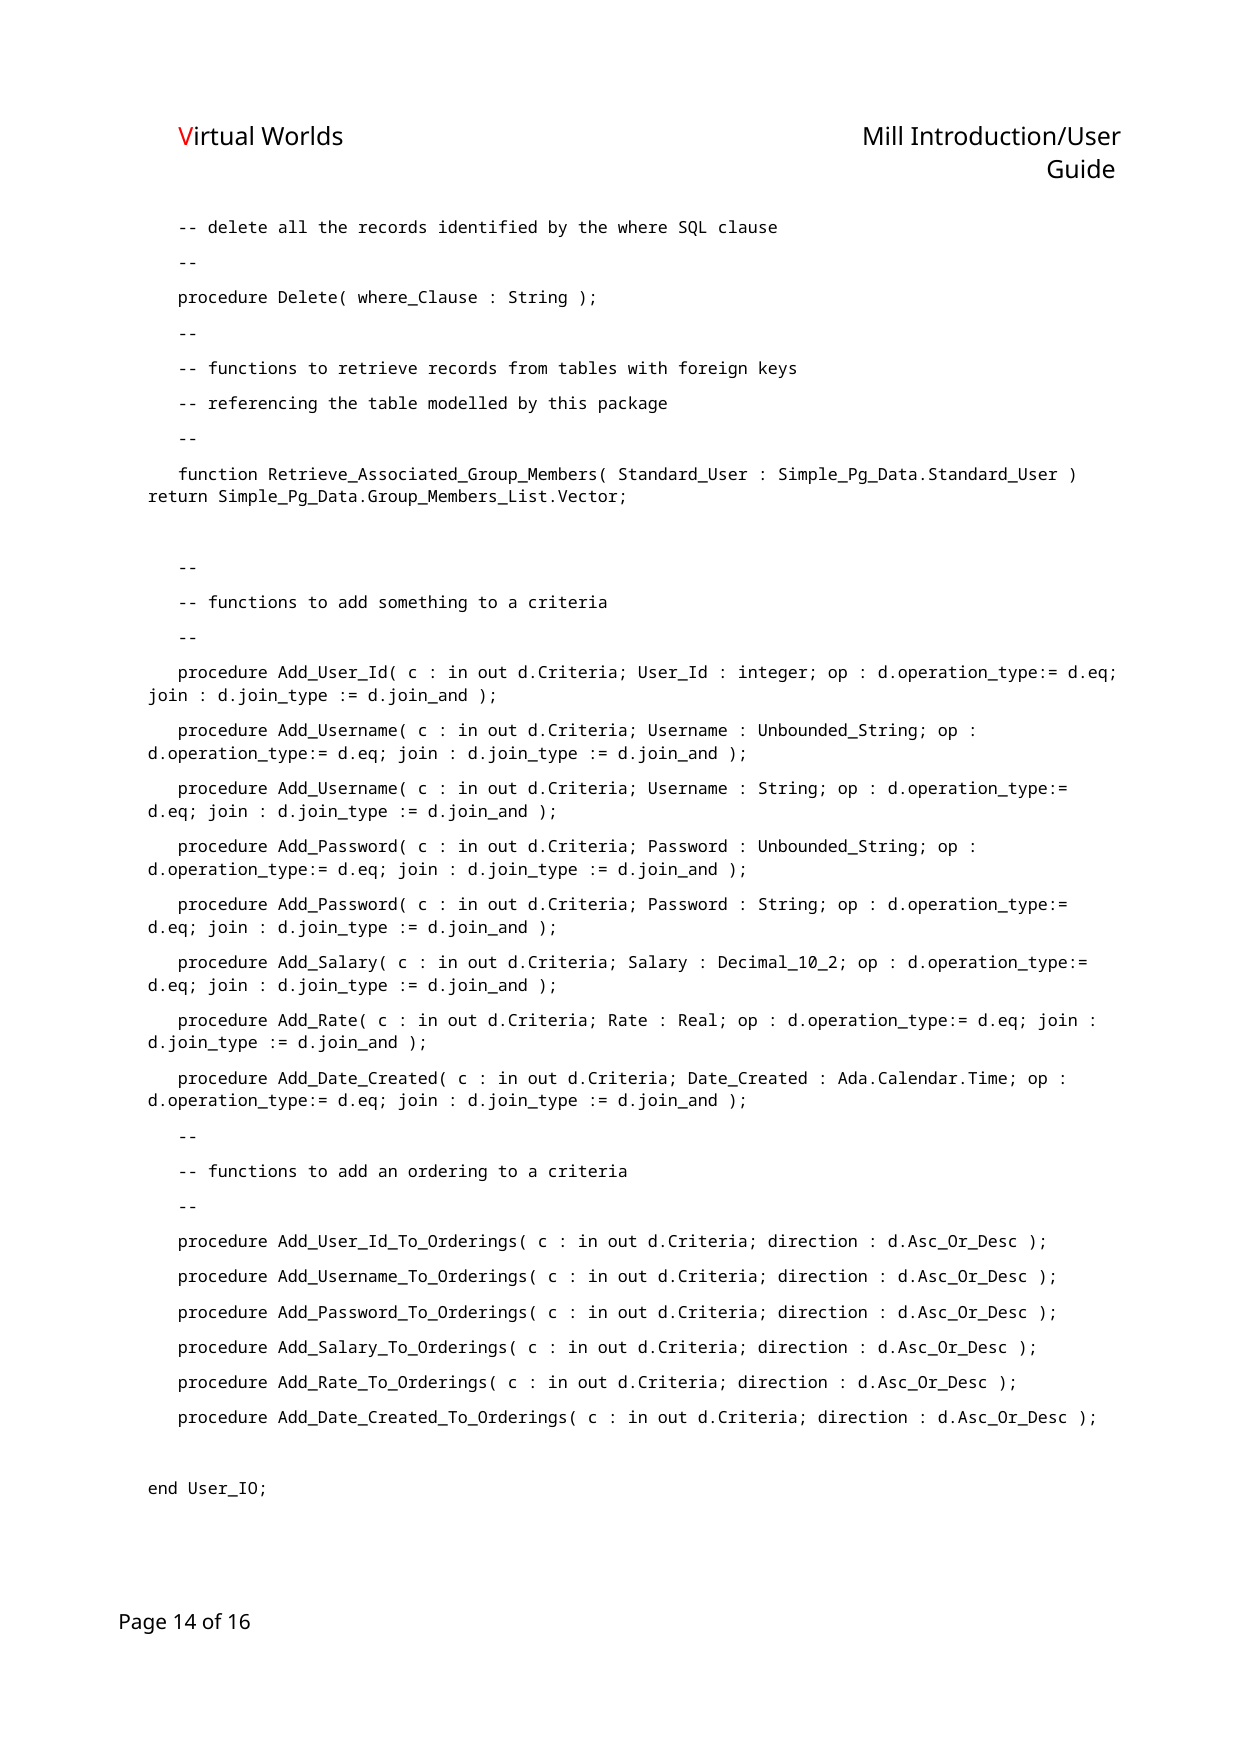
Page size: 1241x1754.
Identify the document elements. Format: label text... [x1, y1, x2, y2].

text procedure Add_Username( c : in out d.Criteria; Username : Unbounded_String; op : d.operation_type:= d.eq; join : d.join_type := d.join_and ); [148, 719, 1122, 764]
text procedure Add_Password_To_Orderings( c : in out d.Criteria; direction : d.Asc_Or_Desc ); [148, 1300, 1122, 1323]
text -- [148, 1195, 1122, 1217]
text procedure Add_Username( c : in out d.Criteria; Username : String; op : d.operation_type:= d.eq; join : d.join_type := d.join_and ); [148, 777, 1122, 822]
text -- referencing the table modelled by this package [148, 392, 1122, 414]
text -- [148, 427, 1122, 450]
text procedure Add_Salary_To_Orderings( c : in out d.Criteria; direction : d.Asc_Or_Desc ); [148, 1336, 1122, 1358]
text procedure Add_Username_To_Orderings( c : in out d.Criteria; direction : d.Asc_Or_Desc ); [148, 1265, 1122, 1288]
text procedure Add_Password( c : in out d.Criteria; Password : Unbounded_String; op : d.operation_type:= d.eq; join : d.join_type := d.join_and ); [148, 835, 1122, 880]
text procedure Add_Date_Created_To_Orderings( c : in out d.Criteria; direction : d.Asc_Or_Desc ); [148, 1406, 1122, 1429]
text -- delete all the records identified by the where SQL clause [148, 216, 1122, 238]
text procedure Add_Password( c : in out d.Criteria; Password : String; op : d.operation_type:= d.eq; join : d.join_type := d.join_and ); [148, 893, 1122, 938]
text end User_IO; [148, 1476, 1122, 1499]
text procedure Add_Date_Created( c : in out d.Criteria; Date_Created : Ada.Calendar.Time; op : d.operation_type:= d.eq; join : d.join_type := d.join_and ); [148, 1066, 1122, 1112]
text procedure Delete( where_Clause : String ); [148, 286, 1122, 309]
text -- functions to add something to a criteria [148, 591, 1122, 613]
text -- functions to retrieve records from tables with foreign keys [148, 357, 1122, 379]
text -- [148, 555, 1122, 578]
text procedure Add_User_Id_To_Orderings( c : in out d.Criteria; direction : d.Asc_Or_Desc ); [148, 1230, 1122, 1253]
text procedure Add_User_Id( c : in out d.Criteria; User_Id : integer; op : d.operation_type:= d.eq; join : d.join_type := d.join_and ); [148, 661, 1122, 706]
text -- [148, 626, 1122, 648]
text -- [148, 321, 1122, 344]
text procedure Add_Rate( c : in out d.Criteria; Rate : Real; op : d.operation_type:= d.eq; join : d.join_type := d.join_and ); [148, 1008, 1122, 1054]
text function Retrieve_Associated_Group_Members( Standard_User : Simple_Pg_Data.Standard_User ) return Simple_Pg_Data.Group_Members_List.Vector; [148, 462, 1122, 508]
text procedure Add_Rate_To_Orderings( c : in out d.Criteria; direction : d.Asc_Or_Desc ); [148, 1371, 1122, 1393]
text -- [148, 1124, 1122, 1147]
text -- [148, 251, 1122, 274]
text -- functions to add an ordering to a criteria [148, 1159, 1122, 1182]
text procedure Add_Salary( c : in out d.Criteria; Salary : Decimal_10_2; op : d.operation_type:= d.eq; join : d.join_type := d.join_and ); [148, 951, 1122, 996]
